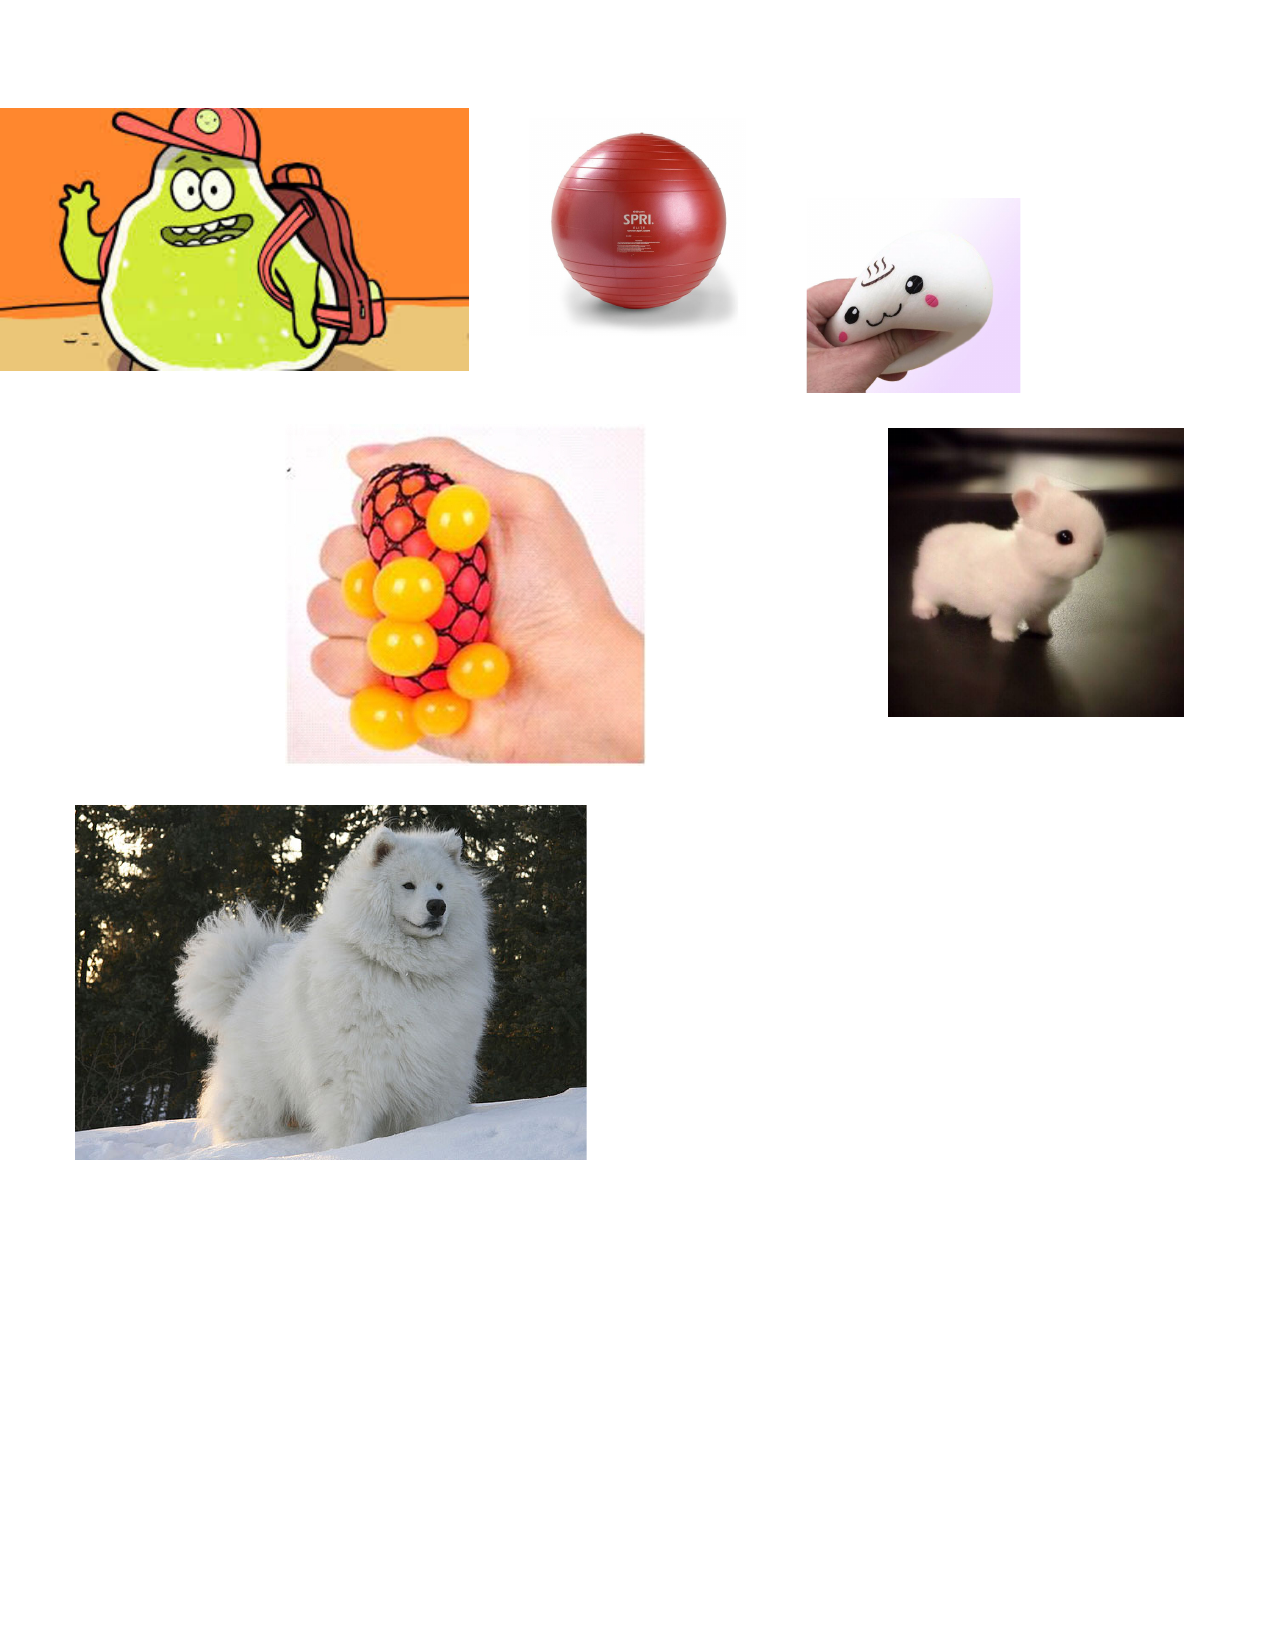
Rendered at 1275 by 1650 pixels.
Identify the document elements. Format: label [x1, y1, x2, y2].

picture [285, 424, 647, 766]
picture [0, 108, 469, 371]
picture [888, 428, 1184, 717]
picture [75, 805, 587, 1160]
picture [806, 198, 1021, 393]
picture [528, 118, 747, 336]
